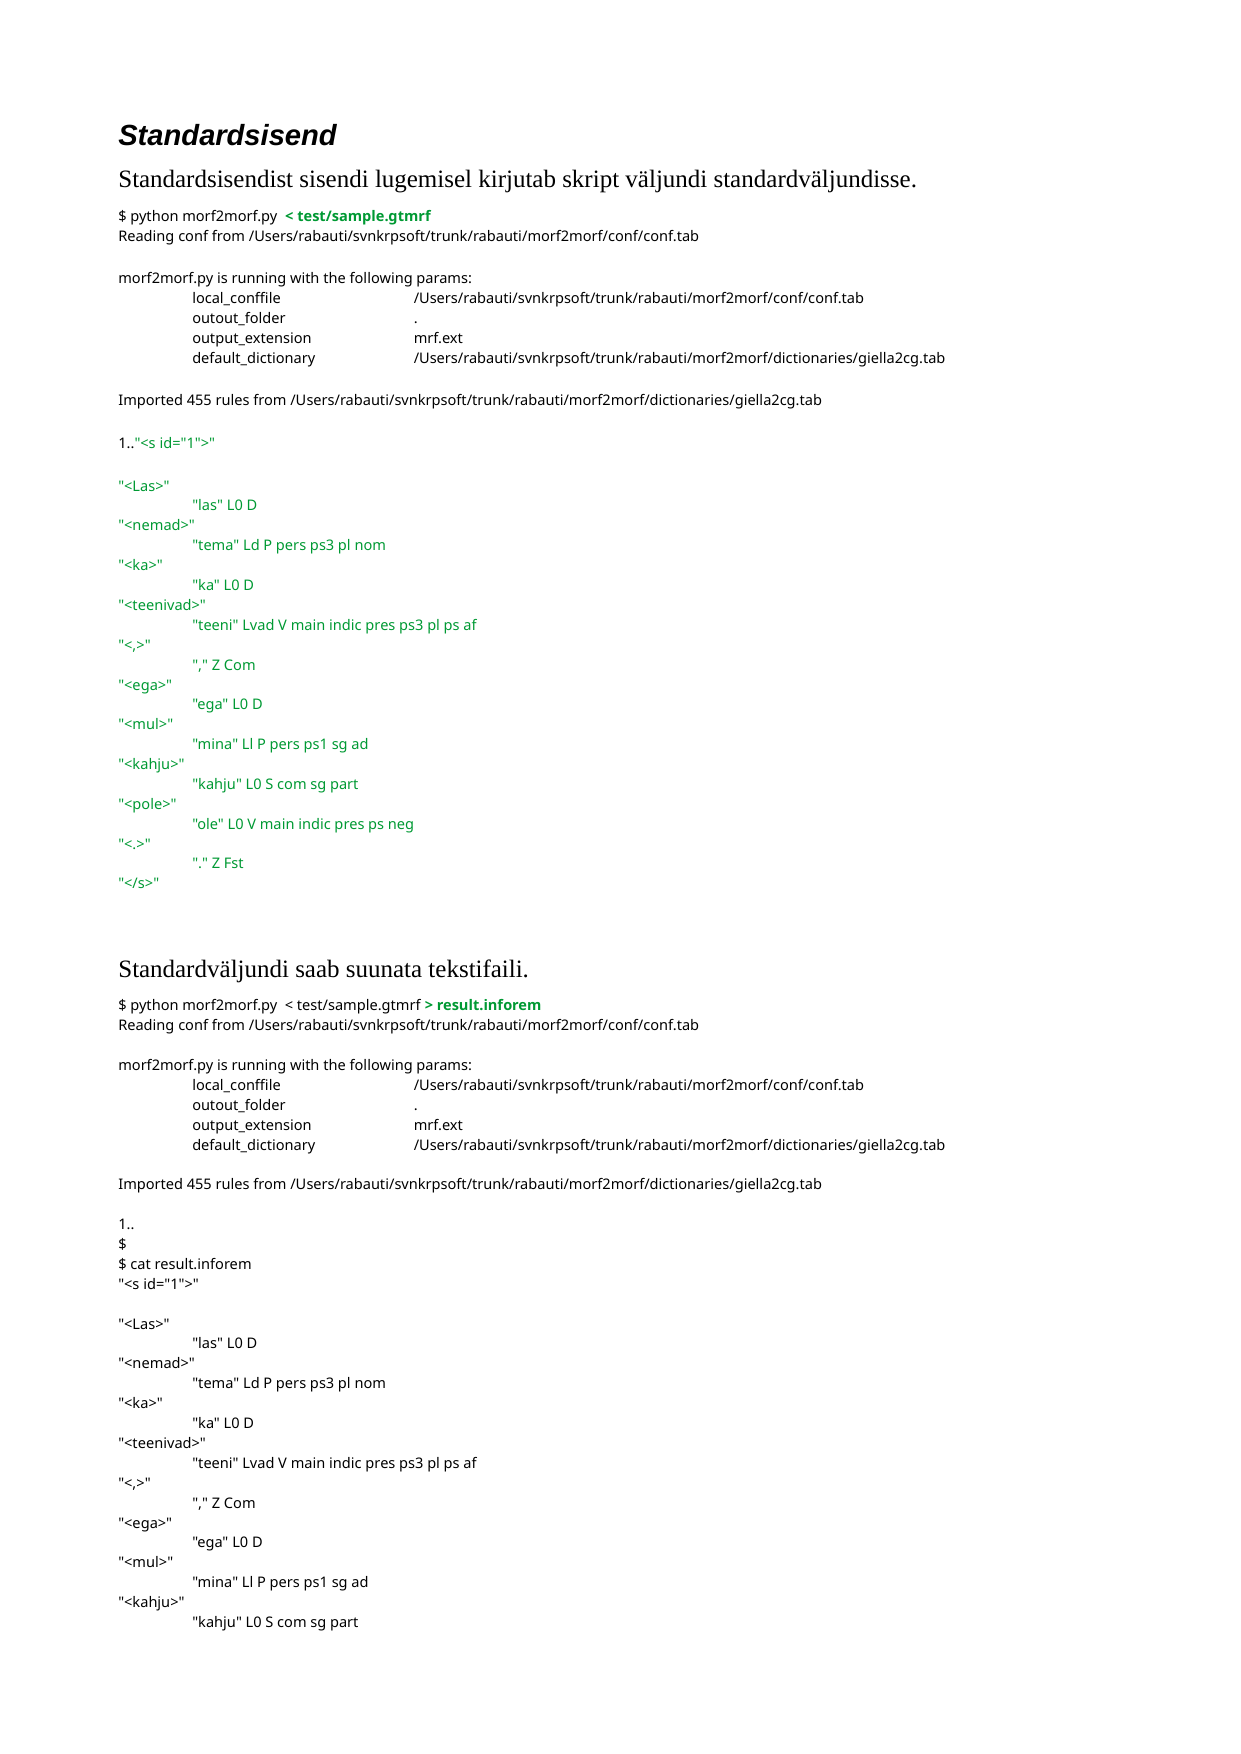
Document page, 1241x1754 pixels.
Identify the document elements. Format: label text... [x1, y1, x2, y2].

text "." Z Fst [118, 853, 1122, 873]
text "<mul>" [118, 1552, 1122, 1572]
text "las" L0 D [118, 495, 1122, 515]
text "<kahju>" [118, 754, 1122, 774]
text Imported 455 rules from /Users/rabauti/svnkrpsoft/trunk/rabauti/morf2morf/dictionaries/giella2cg.tab [118, 390, 1122, 410]
text "kahju" L0 S com sg part [118, 774, 1122, 794]
text "<ka>" [118, 1393, 1122, 1413]
text "<,>" [118, 1473, 1122, 1492]
text morf2morf.py is running with the following params: [118, 268, 1122, 288]
text "mina" Ll P pers ps1 sg ad [118, 1572, 1122, 1592]
text "kahju" L0 S com sg part [118, 1612, 1122, 1632]
text "</s>" [118, 873, 1122, 893]
text $ python morf2morf.py < test/sample.gtmrf > result.inforem [118, 995, 1122, 1015]
text "<teenivad>" [118, 595, 1122, 614]
text "teeni" Lvad V main indic pres ps3 pl ps af [118, 614, 1122, 634]
text "tema" Ld P pers ps3 pl nom [118, 1373, 1122, 1393]
text "<s id="1">" [118, 1274, 1122, 1293]
text Reading conf from /Users/rabauti/svnkrpsoft/trunk/rabauti/morf2morf/conf/conf.tab [118, 1015, 1122, 1035]
text default_dictionary /Users/rabauti/svnkrpsoft/trunk/rabauti/morf2morf/dictionaries/giella2cg.tab [118, 347, 1122, 367]
text "<.>" [118, 833, 1122, 853]
text Reading conf from /Users/rabauti/svnkrpsoft/trunk/rabauti/morf2morf/conf/conf.tab [118, 225, 1122, 245]
text "<nemad>" [118, 1353, 1122, 1373]
text "<pole>" [118, 794, 1122, 813]
text "ega" L0 D [118, 1532, 1122, 1552]
text "<nemad>" [118, 515, 1122, 535]
text "," Z Com [118, 654, 1122, 674]
text "<Las>" [118, 1313, 1122, 1333]
text "<ega>" [118, 1512, 1122, 1532]
text 1.. [118, 1214, 1122, 1234]
text output_extension mrf.ext [118, 1114, 1122, 1134]
text "ole" L0 V main indic pres ps neg [118, 813, 1122, 833]
text "mina" Ll P pers ps1 sg ad [118, 734, 1122, 754]
text "ka" L0 D [118, 575, 1122, 595]
text "<mul>" [118, 714, 1122, 734]
text local_conffile /Users/rabauti/svnkrpsoft/trunk/rabauti/morf2morf/conf/conf.tab [118, 1075, 1122, 1094]
text "ka" L0 D [118, 1413, 1122, 1433]
text local_conffile /Users/rabauti/svnkrpsoft/trunk/rabauti/morf2morf/conf/conf.tab [118, 288, 1122, 308]
text "<Las>" [118, 475, 1122, 495]
text Standardsisendist sisendi lugemisel kirjutab skript väljundi standardväljundisse. [118, 164, 1122, 193]
text "teeni" Lvad V main indic pres ps3 pl ps af [118, 1453, 1122, 1473]
text "<ka>" [118, 555, 1122, 575]
text "tema" Ld P pers ps3 pl nom [118, 535, 1122, 555]
text "<teenivad>" [118, 1433, 1122, 1453]
text Imported 455 rules from /Users/rabauti/svnkrpsoft/trunk/rabauti/morf2morf/dictionaries/giella2cg.tab [118, 1174, 1122, 1194]
text outout_folder . [118, 1094, 1122, 1114]
text 1.."<s id="1">" [118, 433, 1122, 453]
text Standardväljundi saab suunata tekstifaili. [118, 954, 1122, 983]
text "<kahju>" [118, 1592, 1122, 1612]
text output_extension mrf.ext [118, 328, 1122, 347]
text $ python morf2morf.py < test/sample.gtmrf [118, 205, 1122, 225]
text $ cat result.inforem [118, 1254, 1122, 1274]
text "ega" L0 D [118, 694, 1122, 714]
text default_dictionary /Users/rabauti/svnkrpsoft/trunk/rabauti/morf2morf/dictionaries/giella2cg.tab [118, 1134, 1122, 1154]
text outout_folder . [118, 308, 1122, 328]
text "," Z Com [118, 1492, 1122, 1512]
subtitle Standardsisend [118, 118, 1122, 152]
text "<ega>" [118, 674, 1122, 694]
text "<,>" [118, 634, 1122, 654]
text $ [118, 1234, 1122, 1254]
text morf2morf.py is running with the following params: [118, 1055, 1122, 1075]
text "las" L0 D [118, 1333, 1122, 1353]
